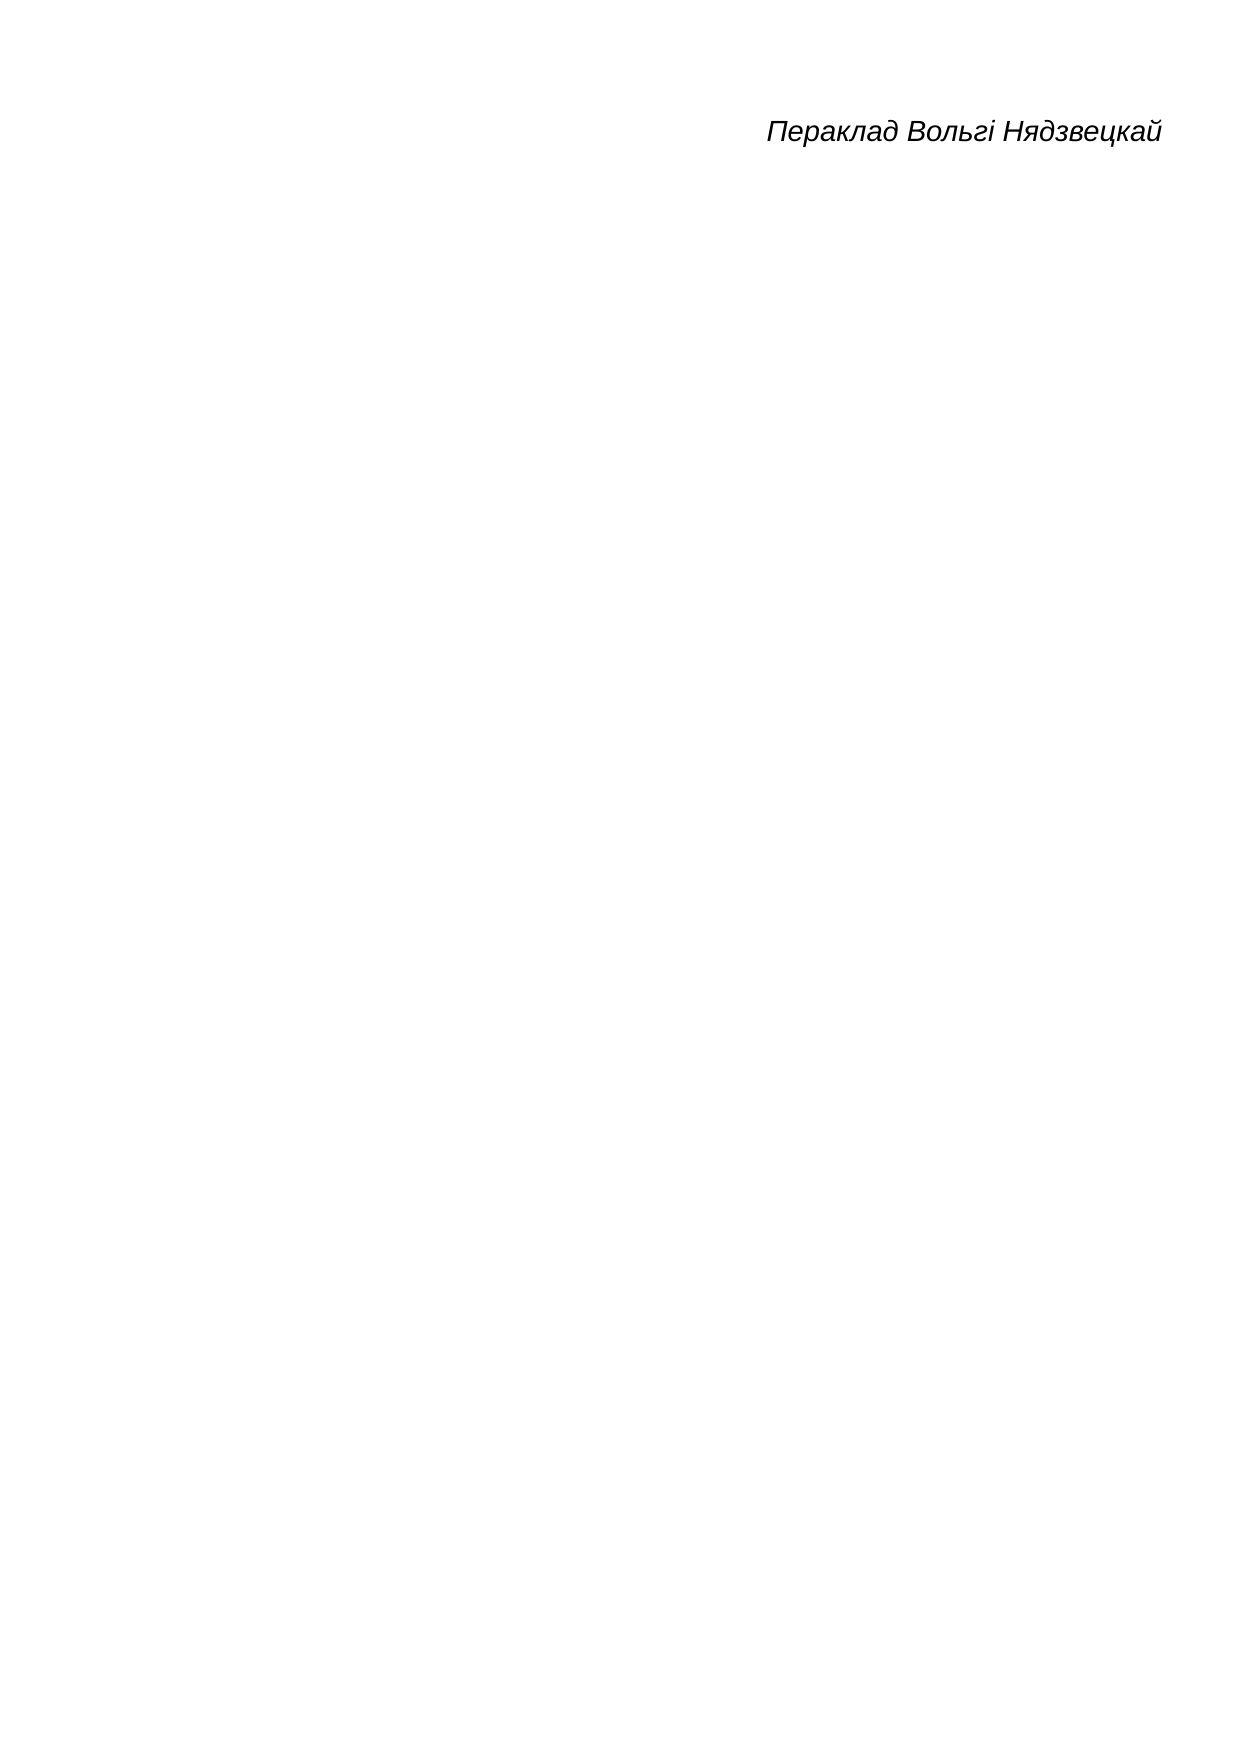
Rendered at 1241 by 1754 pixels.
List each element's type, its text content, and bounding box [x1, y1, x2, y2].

text Пераклад Вольгі Нядзвецкай [75, 114, 1165, 148]
